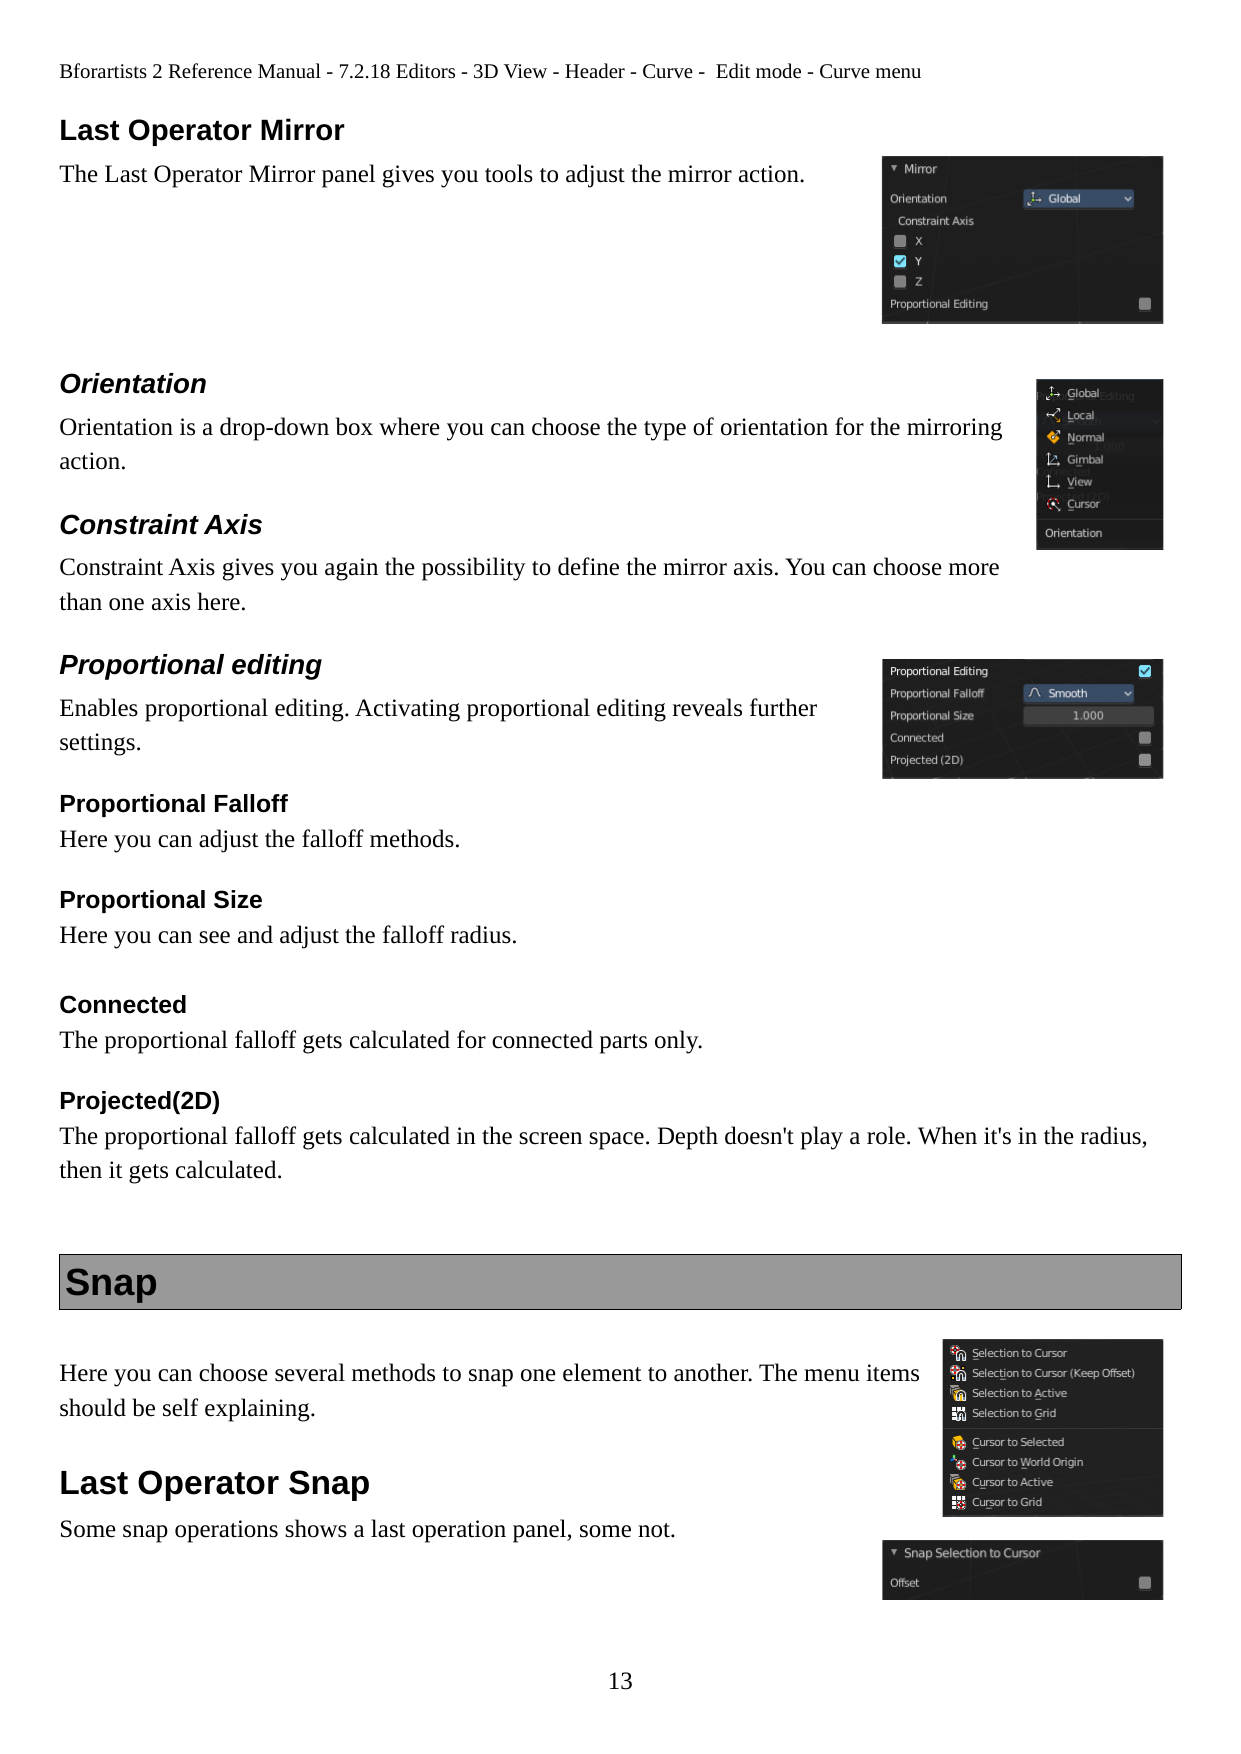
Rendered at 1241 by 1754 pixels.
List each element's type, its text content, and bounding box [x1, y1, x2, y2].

subtitle Last Operator Snap [59, 1462, 942, 1501]
text Here you can adjust the falloff methods. [59, 824, 1181, 852]
text The proportional falloff gets calculated for connected parts only. [59, 1025, 1181, 1053]
picture [882, 659, 1164, 779]
text The proportional falloff gets calculated in the screen space. Depth doesn't play a role. When it's in the radius, then it gets calculated. [59, 1121, 1181, 1184]
text Some snap operations shows a last operation panel, some not. [59, 1514, 1181, 1542]
table_header Snap [60, 1255, 1181, 1309]
picture [1036, 379, 1164, 550]
text Orientation is a drop-down box where you can choose the type of orientation for the mirroring action. [59, 412, 1036, 475]
text Here you can see and adjust the falloff radius. [59, 920, 1181, 949]
text Constraint Axis gives you again the possibility to define the mirror axis. You can choose more than one axis here. [59, 552, 1181, 616]
subtitle Last Operator Mirror [59, 113, 1181, 146]
subtitle Projected(2D) [59, 1086, 1181, 1115]
picture [882, 1540, 1164, 1600]
subtitle [1164, 1462, 1181, 1501]
subtitle [1164, 508, 1181, 540]
picture [942, 1339, 1164, 1517]
subtitle Connected [59, 990, 1181, 1018]
subtitle Constraint Axis [59, 508, 1036, 540]
subtitle Proportional Falloff [59, 789, 1181, 817]
subtitle Orientation [59, 368, 1181, 399]
text Enables proportional editing. Activating proportional editing reveals further settings. [59, 693, 882, 756]
text Here you can choose several methods to snap one element to another. The menu items should be self explaining. [59, 1358, 942, 1421]
picture [881, 156, 1164, 324]
text The Last Operator Mirror panel gives you tools to adjust the mirror action. [59, 159, 881, 188]
subtitle Proportional editing [59, 648, 1181, 680]
subtitle Proportional Size [59, 885, 1181, 914]
